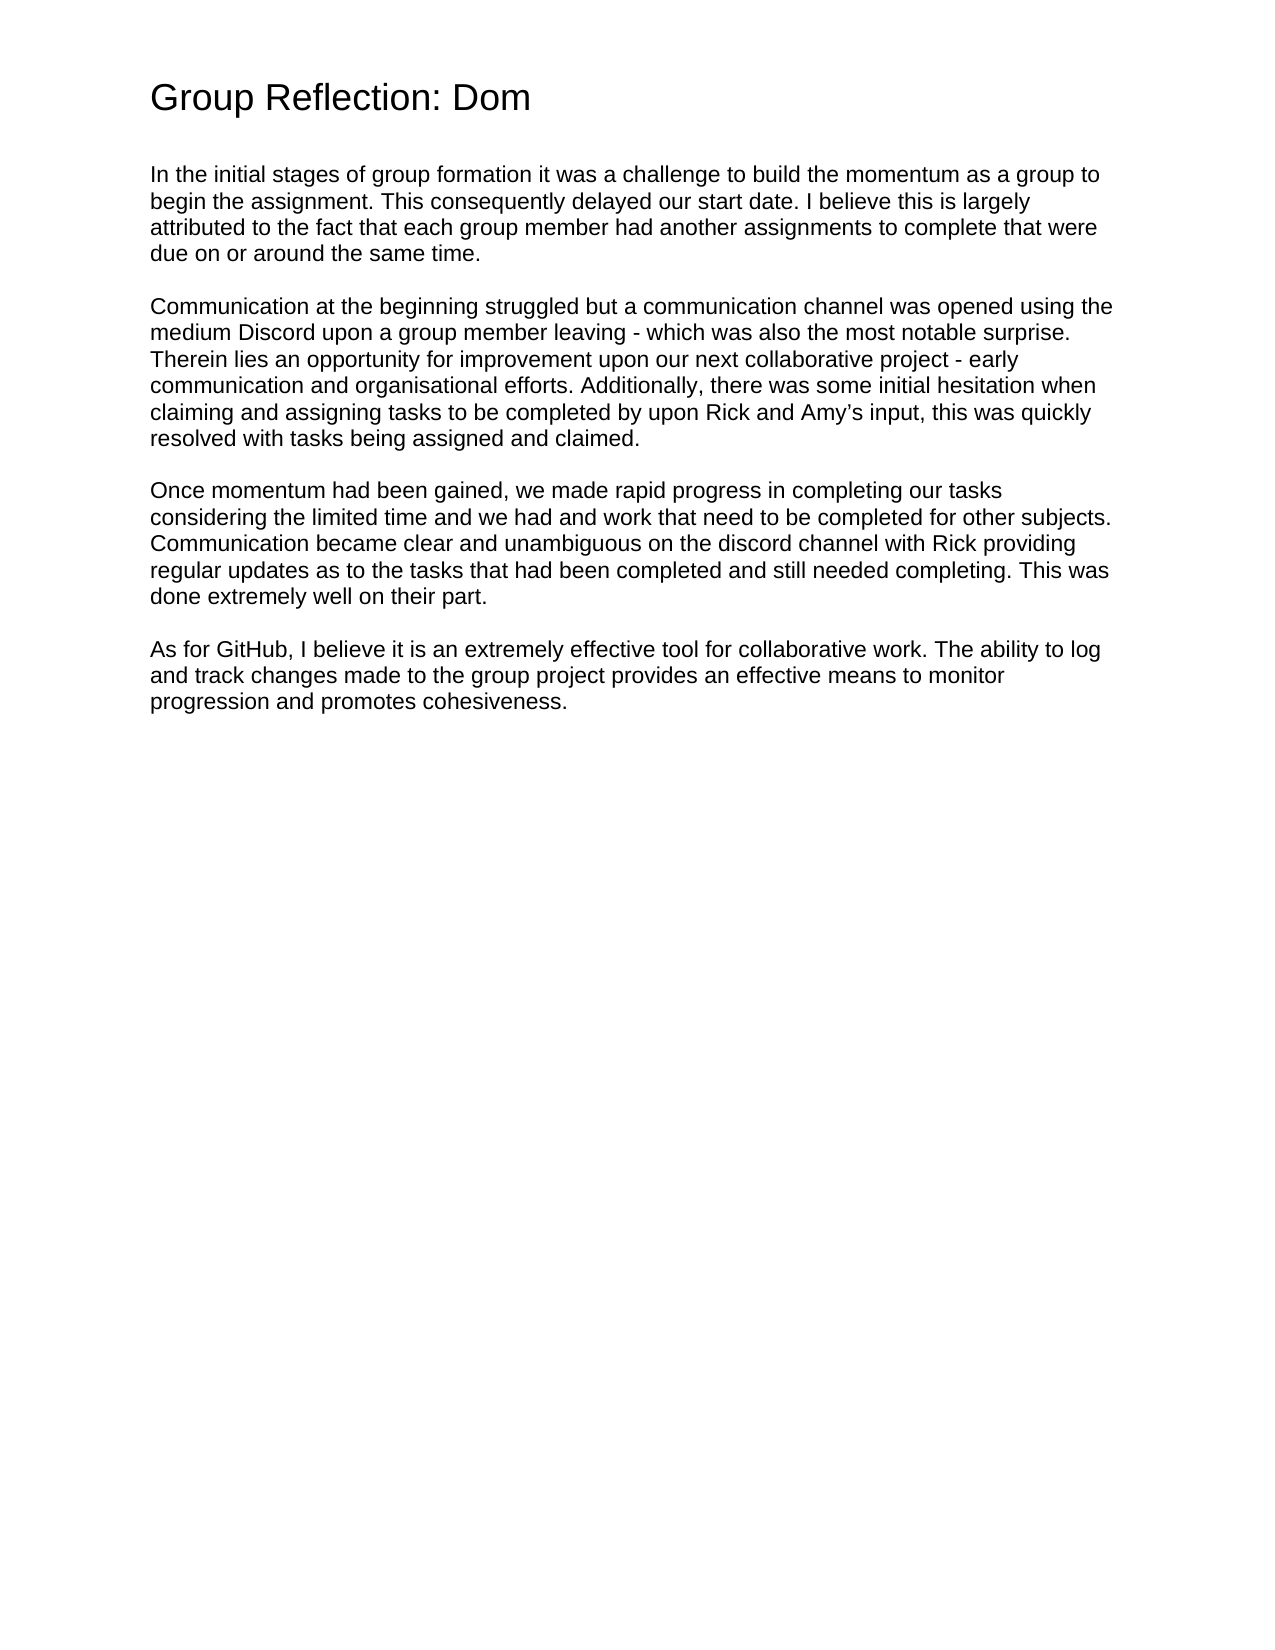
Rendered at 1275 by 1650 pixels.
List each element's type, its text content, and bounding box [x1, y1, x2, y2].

text As for GitHub, I believe it is an extremely effective tool for collaborative work. The ability to log and track changes made to the group project provides an effective means to monitor progression and promotes cohesiveness. [150, 636, 1125, 715]
text Once momentum had been gained, we made rapid progress in completing our tasks considering the limited time and we had and work that need to be completed for other subjects. Communication became clear and unambiguous on the discord channel with Rick providing regular updates as to the tasks that had been completed and still needed completing. This was done extremely well on their part. [150, 477, 1125, 609]
text In the initial stages of group formation it was a challenge to build the momentum as a group to begin the assignment. This consequently delayed our start date. I believe this is largely attributed to the fact that each group member had another assignments to complete that were due on or around the same time. [150, 161, 1125, 267]
text Group Reflection: Dom [150, 75, 1125, 118]
text Communication at the beginning struggled but a communication channel was opened using the medium Discord upon a group member leaving - which was also the most notable surprise. Therein lies an opportunity for improvement upon our next collaborative project - early communication and organisational efforts. Additionally, there was some initial hesitation when claiming and assigning tasks to be completed by upon Rick and Amy’s input, this was quickly resolved with tasks being assigned and claimed. [150, 293, 1125, 451]
